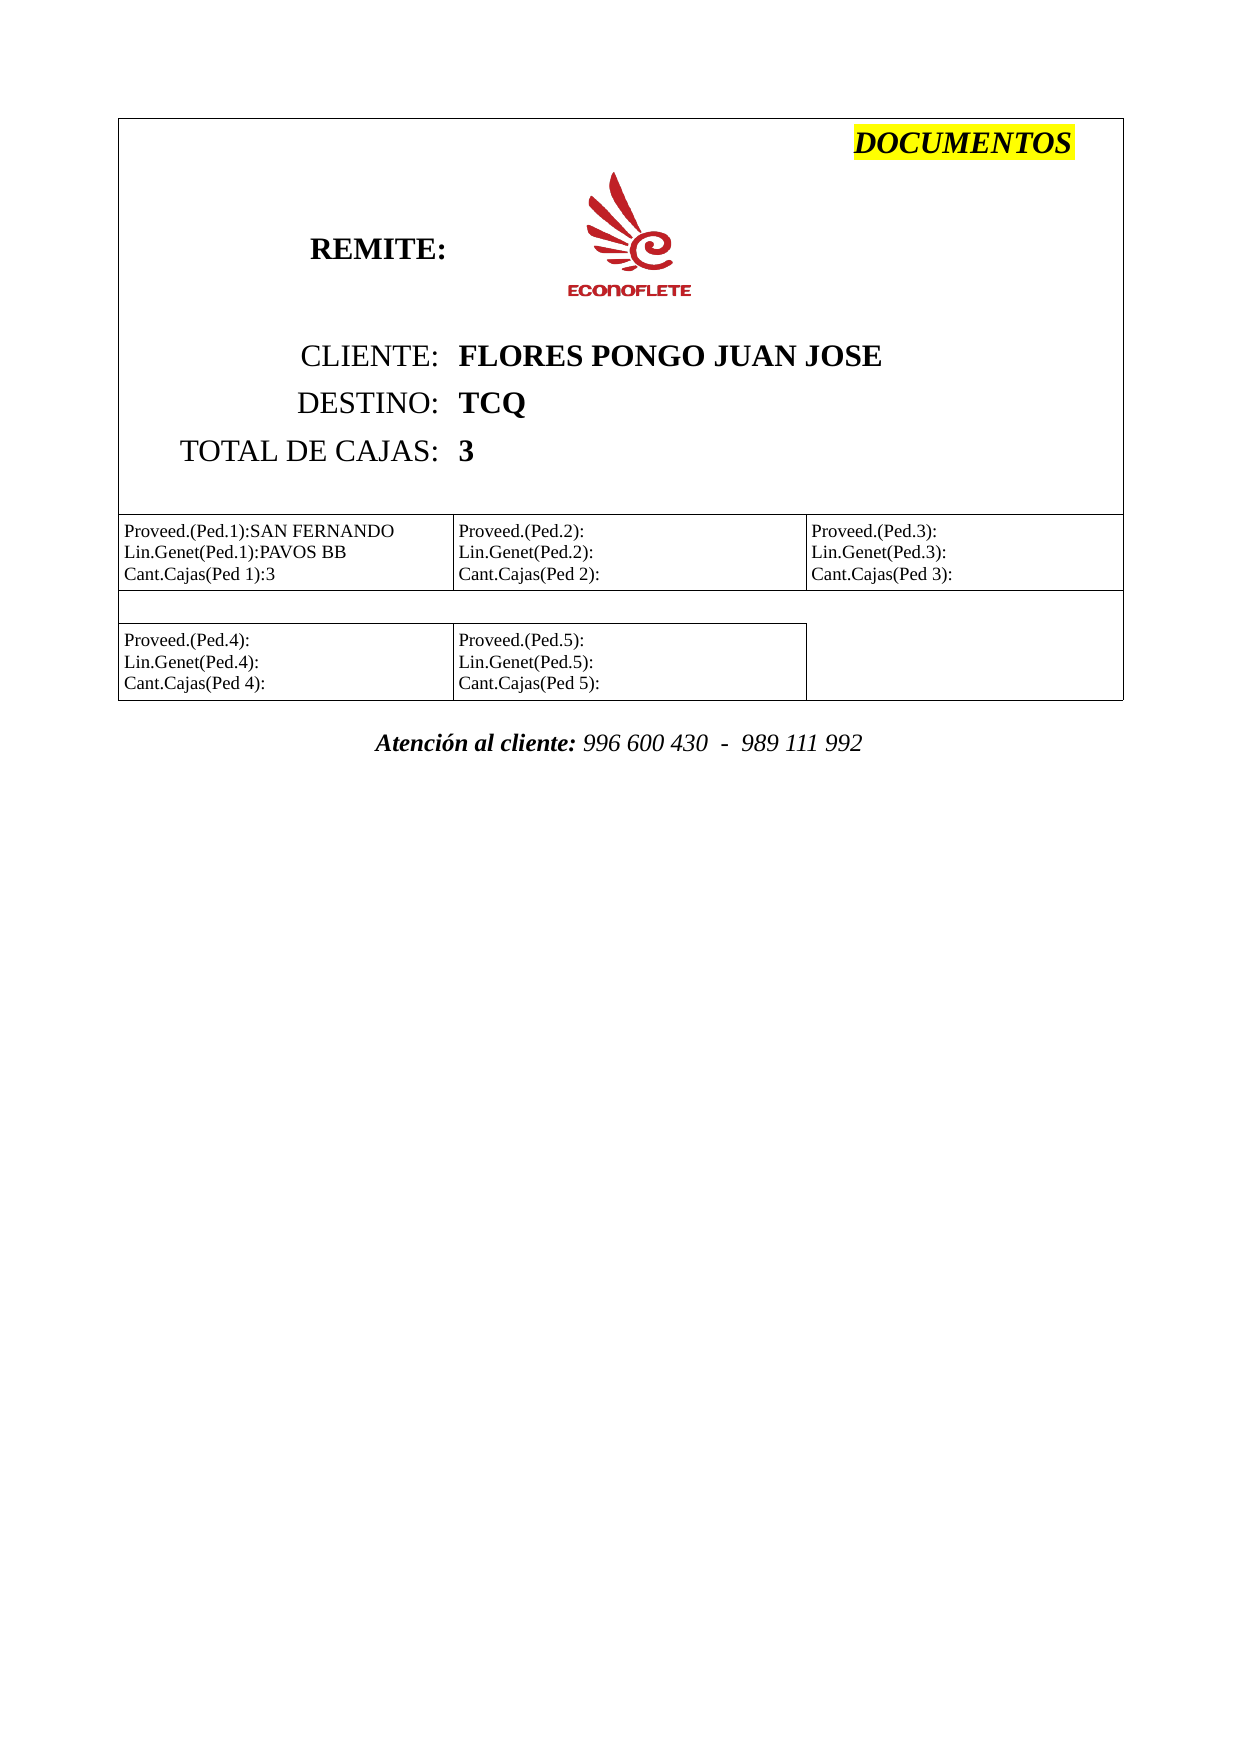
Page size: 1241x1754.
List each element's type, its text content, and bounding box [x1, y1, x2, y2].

table_cell [807, 623, 1123, 699]
table_cell [119, 474, 453, 514]
table_cell DESTINO: [119, 379, 453, 426]
table_cell 3 [453, 426, 1123, 474]
table_header [453, 119, 806, 166]
table_cell TCQ [453, 379, 806, 426]
table_cell [806, 166, 1123, 332]
table_cell [453, 166, 806, 332]
table_cell Proveed.(Ped.2): Lin.Genet(Ped.2): Cant.Cajas(Ped 2): [454, 515, 806, 590]
table_cell FLORES PONGO JUAN JOSE [453, 332, 1123, 379]
table_cell [453, 591, 806, 623]
table_cell REMITE: [119, 166, 453, 332]
table_cell [806, 591, 1123, 623]
table_cell [806, 474, 1123, 514]
table_cell Proveed.(Ped.3): Lin.Genet(Ped.3): Cant.Cajas(Ped 3): [807, 515, 1123, 590]
table_cell CLIENTE: [119, 332, 453, 379]
picture [552, 171, 707, 297]
table_cell TOTAL DE CAJAS: [119, 426, 453, 474]
table_header [119, 119, 453, 166]
text Atención al cliente: 996 600 430 - 989 111 992 [118, 728, 1122, 757]
table_cell Proveed.(Ped.5): Lin.Genet(Ped.5): Cant.Cajas(Ped 5): [454, 624, 806, 699]
table_cell Proveed.(Ped.1):SAN FERNANDO Lin.Genet(Ped.1):PAVOS BB Cant.Cajas(Ped 1):3 [119, 515, 453, 590]
table_cell Proveed.(Ped.4): Lin.Genet(Ped.4): Cant.Cajas(Ped 4): [119, 624, 453, 699]
table_header DOCUMENTOS [806, 119, 1123, 166]
table_cell [453, 474, 806, 514]
table_cell [119, 591, 453, 623]
table_cell [806, 379, 1123, 426]
